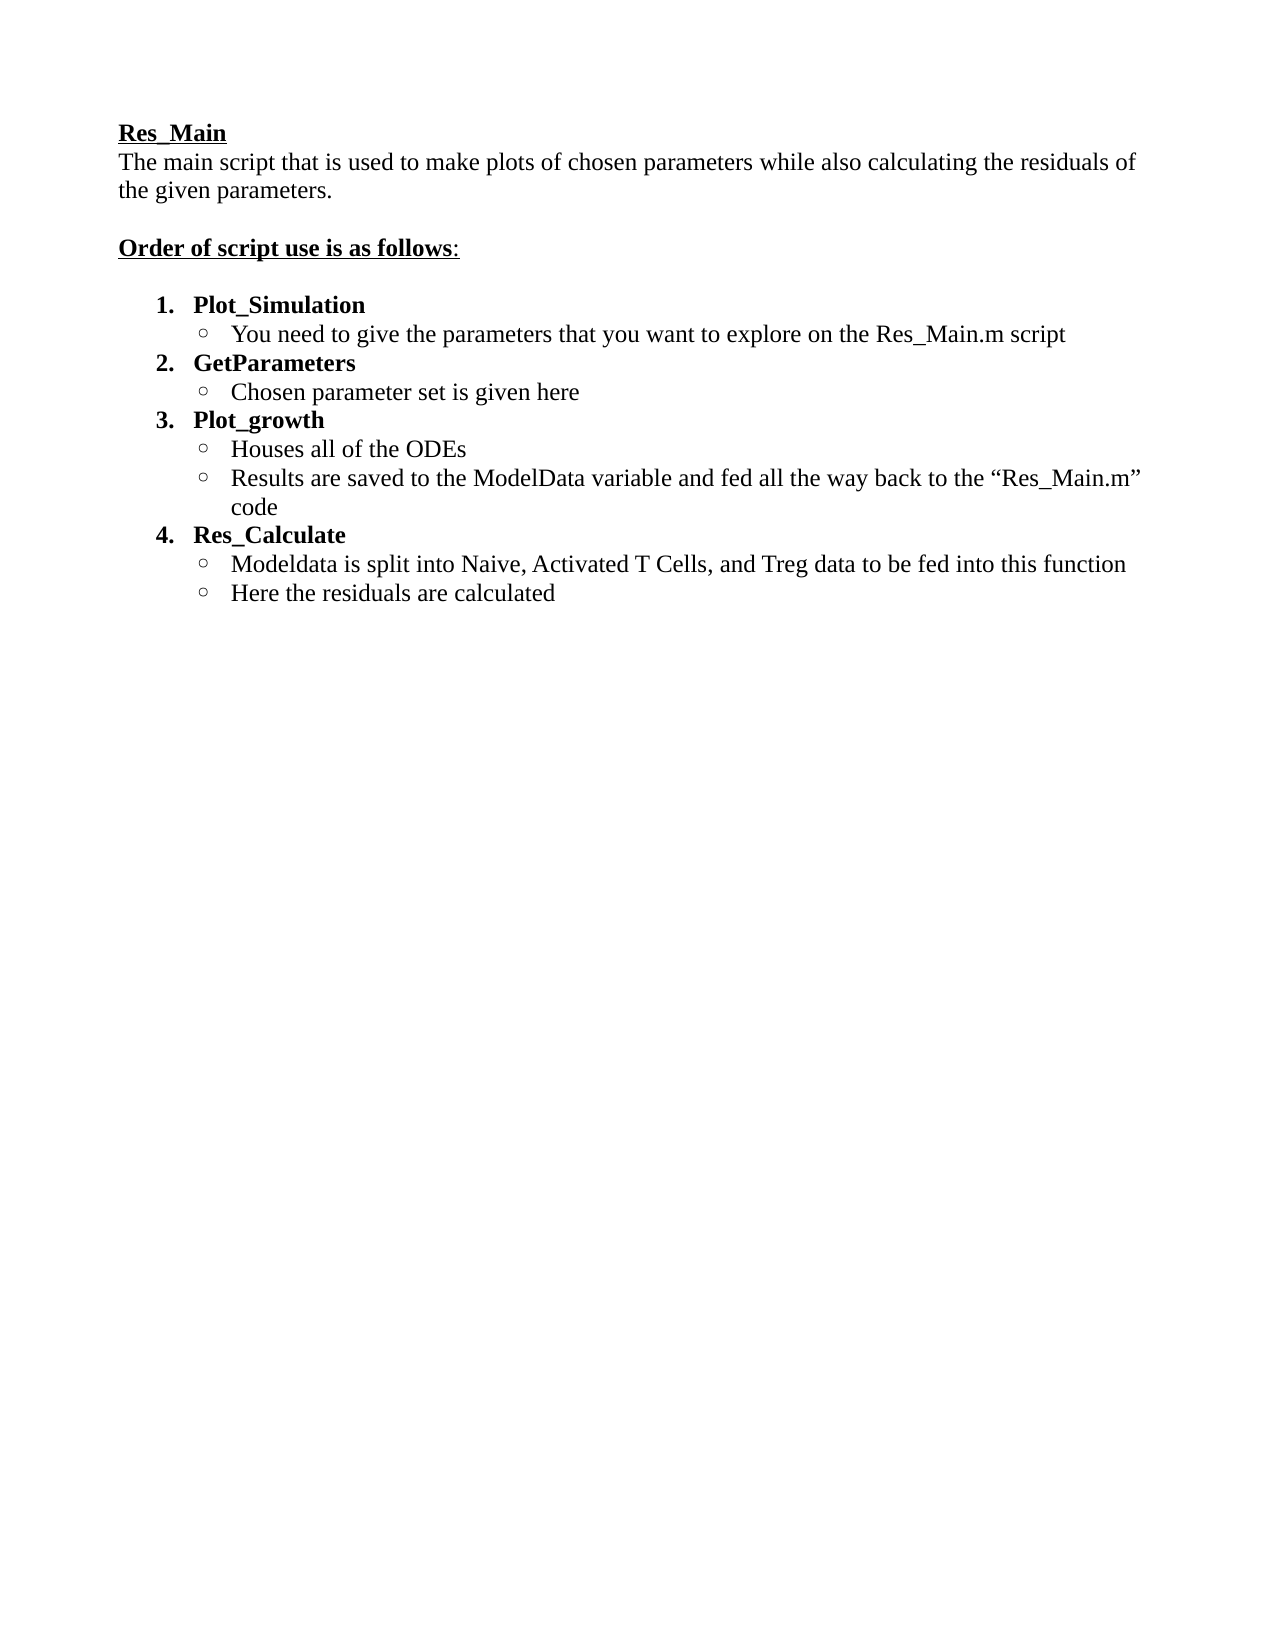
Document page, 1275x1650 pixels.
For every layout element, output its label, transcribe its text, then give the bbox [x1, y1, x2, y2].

list Chosen parameter set is given here [193, 377, 1157, 406]
list Plot_growth [156, 406, 1157, 434]
list Modeldata is split into Naive, Activated T Cells, and Treg data to be fed into this function [193, 549, 1157, 578]
list Results are saved to the ModelData variable and fed all the way back to the “Res_Main.m” code [193, 463, 1157, 521]
list GetParameters [156, 348, 1157, 377]
text Order of script use is as follows: [118, 233, 1157, 262]
text The main script that is used to make plots of chosen parameters while also calculating the residuals of the given parameters. [118, 147, 1157, 204]
list Res_Calculate [156, 521, 1157, 549]
list Houses all of the ODEs [193, 434, 1157, 463]
list Here the residuals are calculated [193, 578, 1157, 607]
list Plot_Simulation [156, 291, 1157, 319]
text Res_Main [118, 118, 1157, 147]
list You need to give the parameters that you want to explore on the Res_Main.m script [193, 319, 1157, 348]
